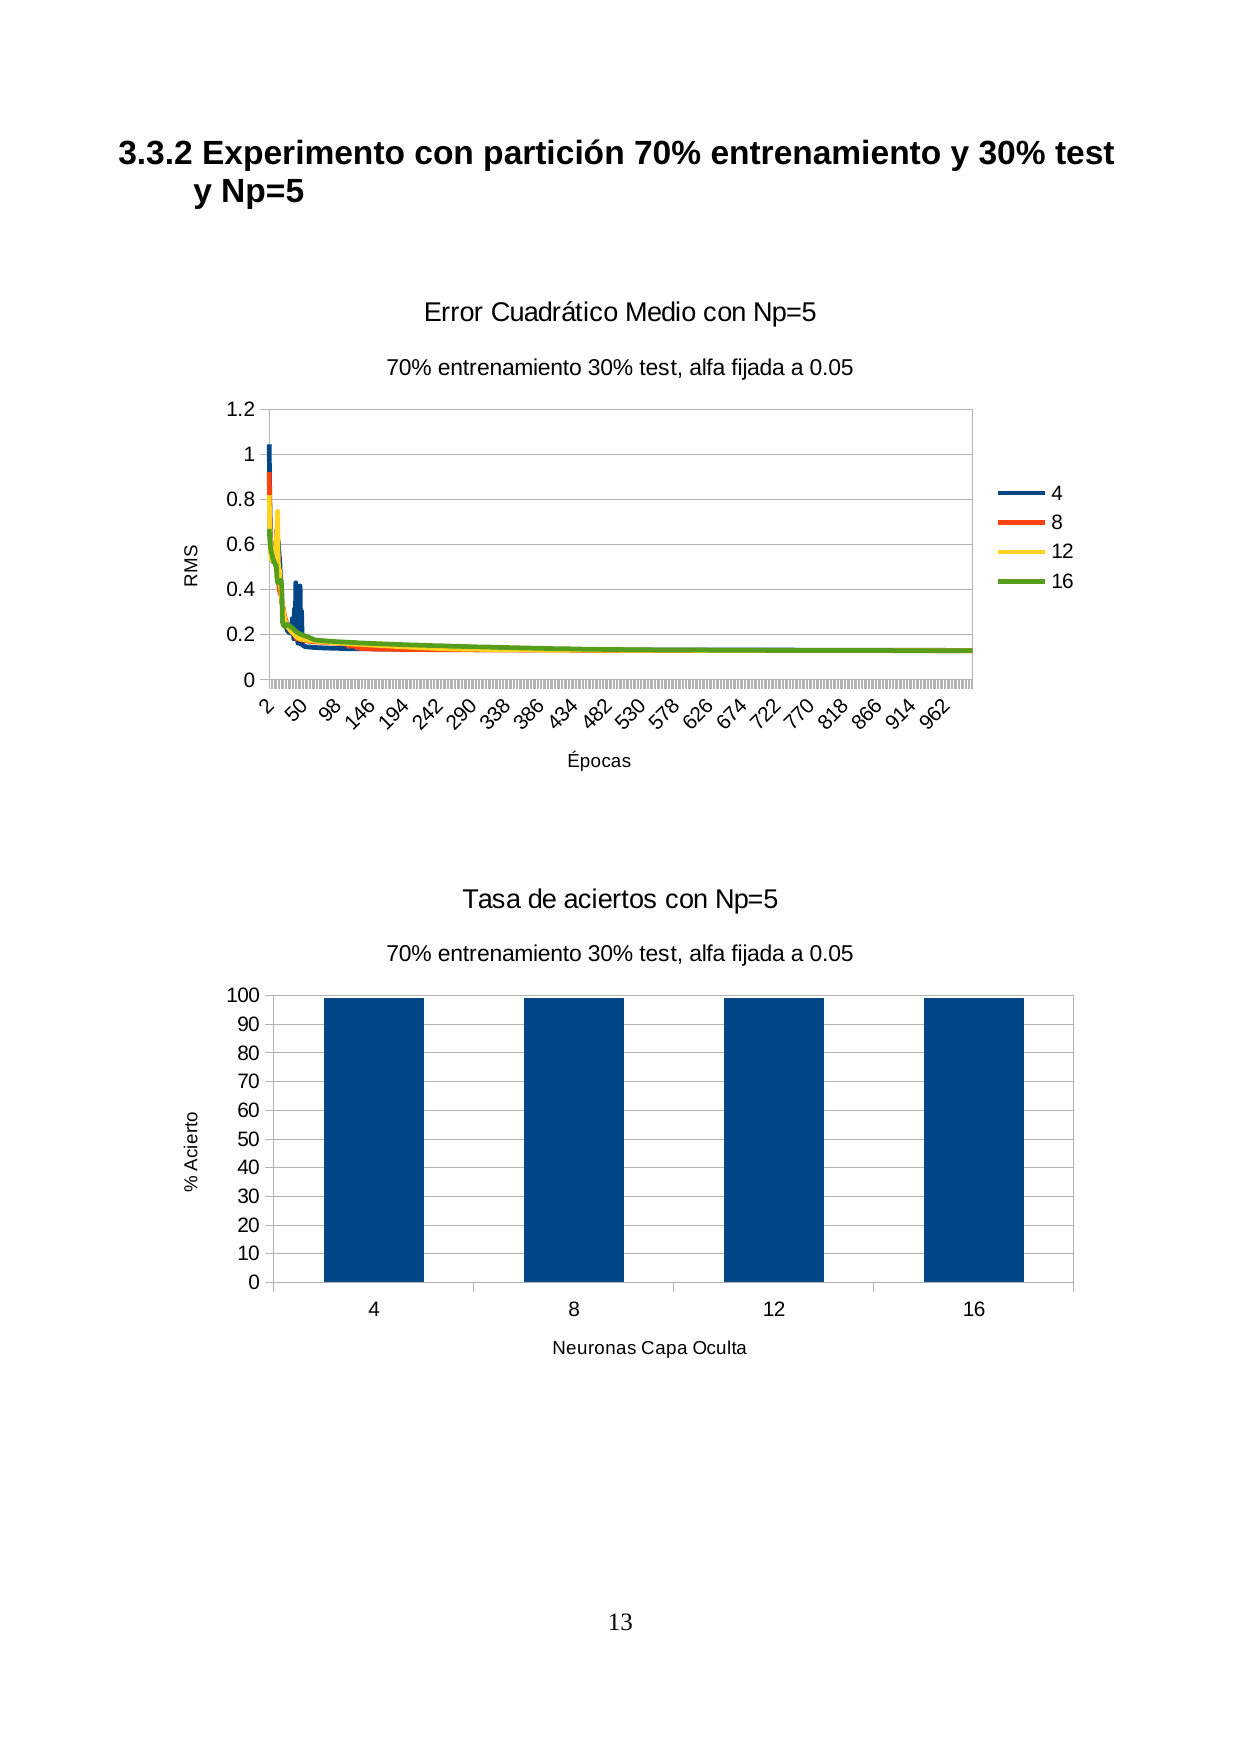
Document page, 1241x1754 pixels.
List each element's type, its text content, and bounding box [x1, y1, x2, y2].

subtitle 3.3.2 Experimento con partición 70% entrenamiento y 30% test y Np=5 [118, 133, 1122, 210]
